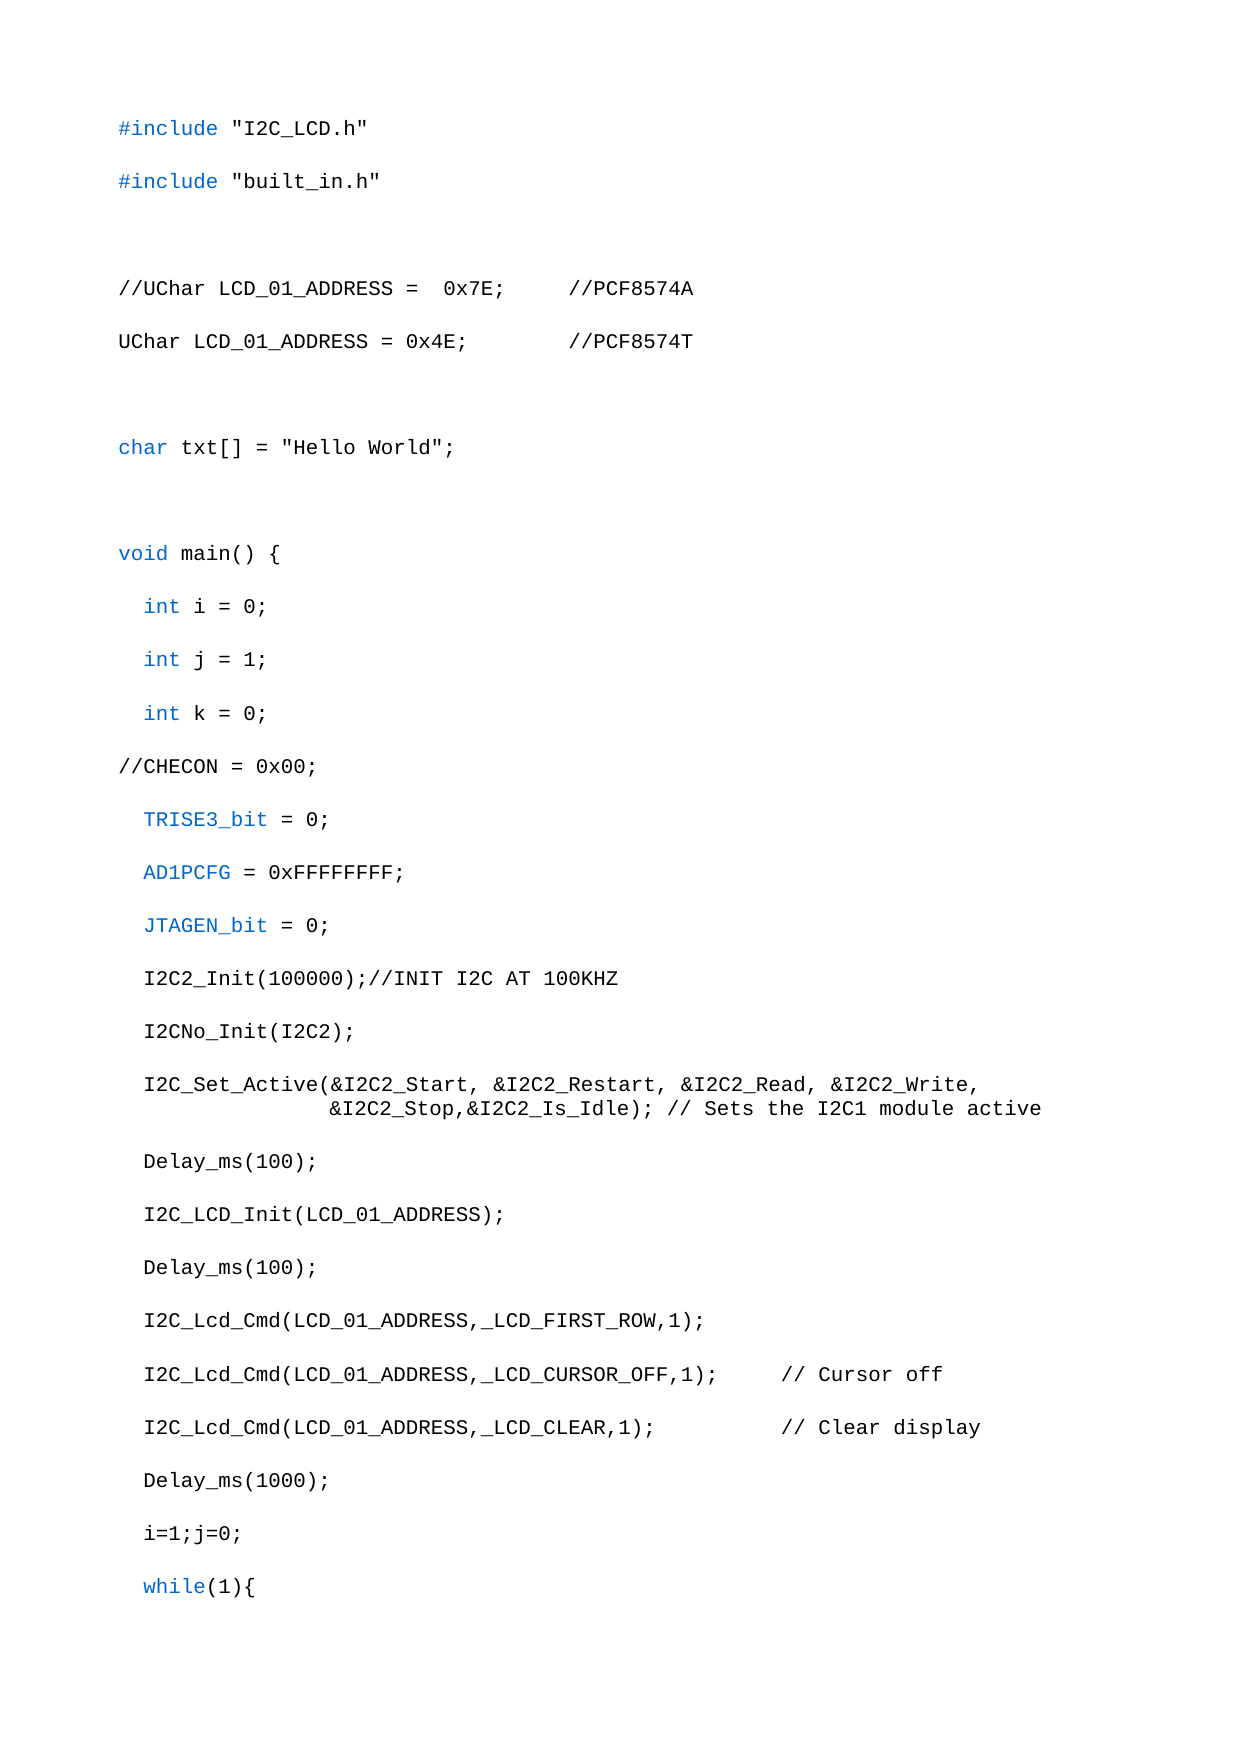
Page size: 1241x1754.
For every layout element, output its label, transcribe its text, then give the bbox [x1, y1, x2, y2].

text AD1PCFG = 0xFFFFFFFF; [118, 862, 1122, 886]
text JTAGEN_bit = 0; [118, 915, 1122, 939]
text I2C_Lcd_Cmd(LCD_01_ADDRESS,_LCD_FIRST_ROW,1); [118, 1311, 1122, 1334]
text I2CNo_Init(I2C2); [118, 1021, 1122, 1045]
text I2C_LCD_Init(LCD_01_ADDRESS); [118, 1204, 1122, 1228]
text I2C_Set_Active(&I2C2_Start, &I2C2_Restart, &I2C2_Read, &I2C2_Write, &I2C2_Stop,&I2C2_Is_Idle); // Sets the I2C1 module active [118, 1074, 1122, 1122]
text TRISE3_bit = 0; [118, 809, 1122, 832]
text Delay_ms(1000); [118, 1470, 1122, 1493]
text //UChar LCD_01_ADDRESS = 0x7E; //PCF8574A [118, 277, 1122, 301]
text char txt[] = "Hello World"; [118, 437, 1122, 461]
text int i = 0; [118, 596, 1122, 620]
text #include "built_in.h" [118, 171, 1122, 195]
text UChar LCD_01_ADDRESS = 0x4E; //PCF8574T [118, 331, 1122, 354]
text I2C2_Init(100000);//INIT I2C AT 100KHZ [118, 968, 1122, 992]
text I2C_Lcd_Cmd(LCD_01_ADDRESS,_LCD_CURSOR_OFF,1); // Cursor off [118, 1364, 1122, 1387]
text #include "I2C_LCD.h" [118, 118, 1122, 142]
text while(1){ [118, 1576, 1122, 1600]
text int k = 0; [118, 702, 1122, 726]
text Delay_ms(100); [118, 1151, 1122, 1175]
text //CHECON = 0x00; [118, 756, 1122, 779]
text i=1;j=0; [118, 1523, 1122, 1547]
text I2C_Lcd_Cmd(LCD_01_ADDRESS,_LCD_CLEAR,1); // Clear display [118, 1417, 1122, 1440]
text void main() { [118, 543, 1122, 567]
text int j = 1; [118, 649, 1122, 673]
text Delay_ms(100); [118, 1257, 1122, 1281]
